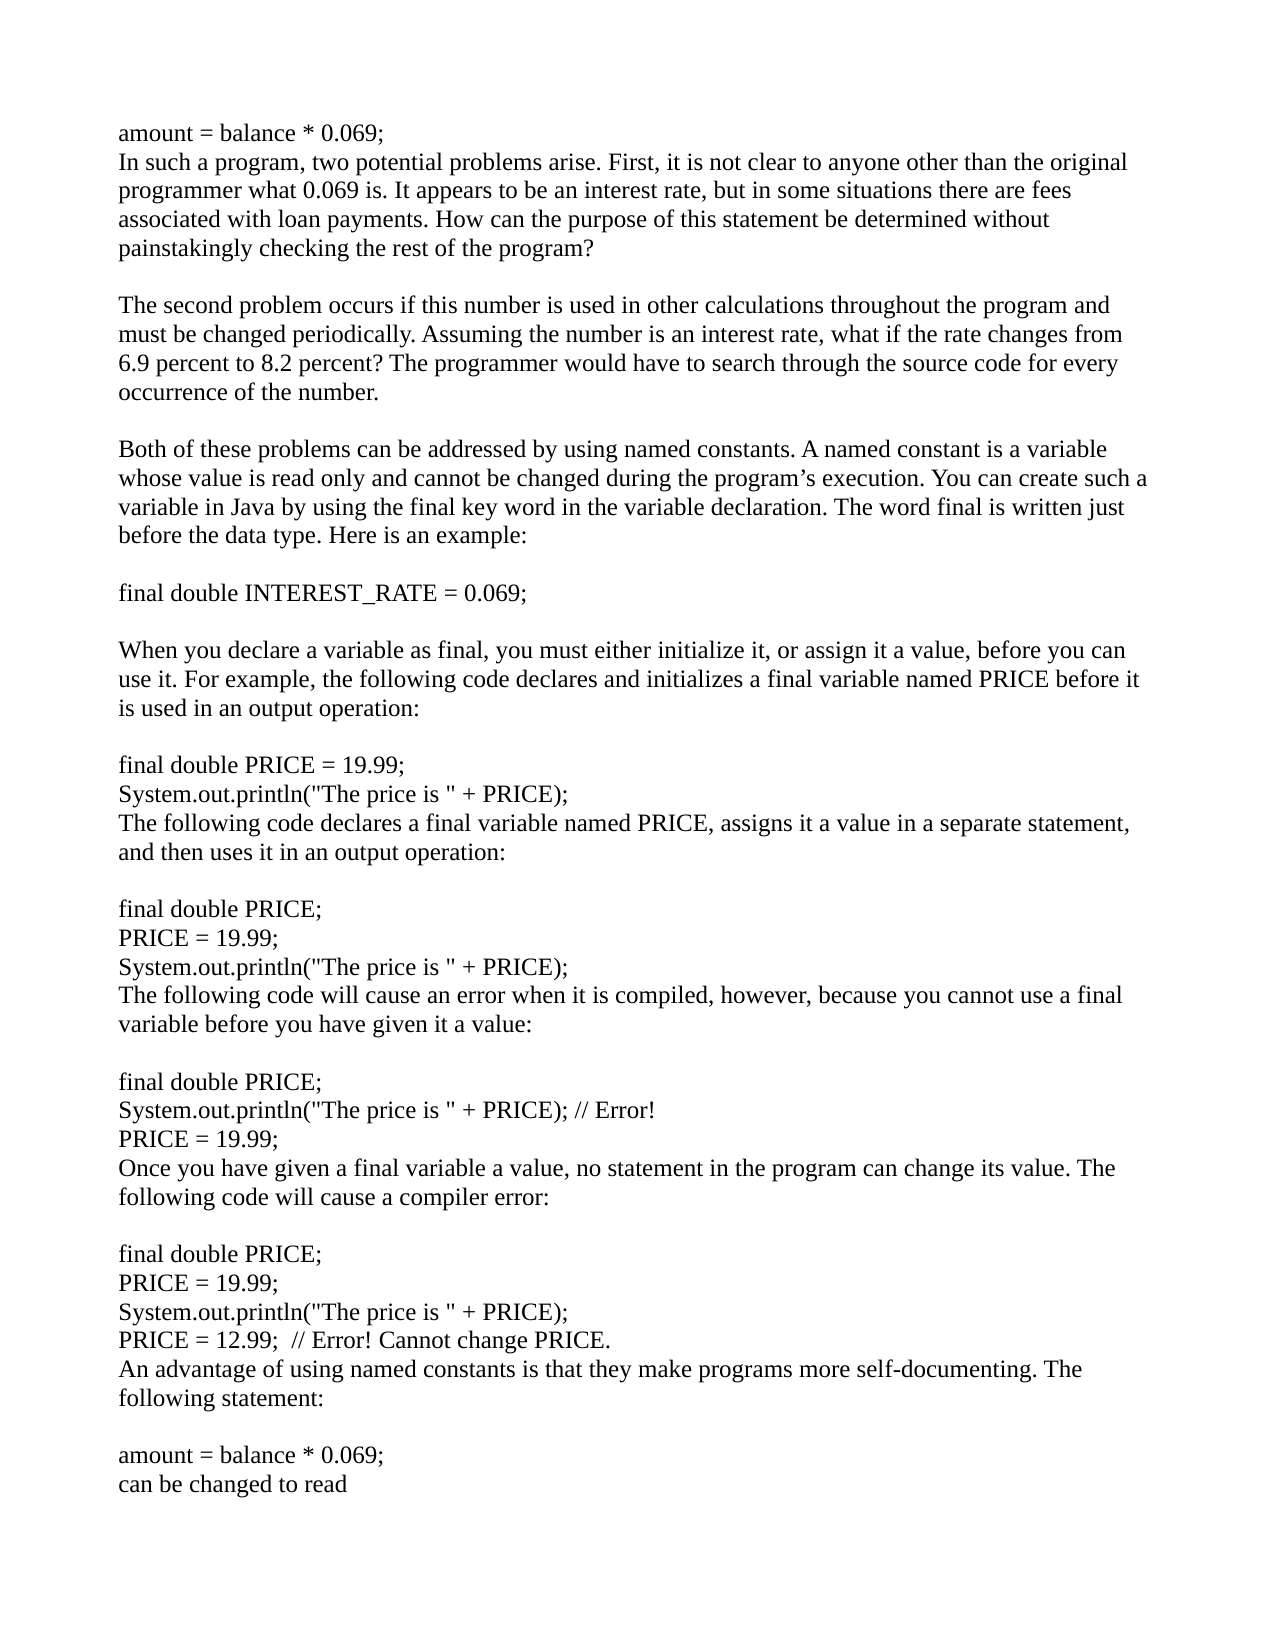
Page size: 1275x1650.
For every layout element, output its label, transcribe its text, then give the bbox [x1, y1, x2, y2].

text Once you have given a final variable a value, no statement in the program can change its value. The following code will cause a compiler error: [118, 1153, 1157, 1211]
text PRICE = 19.99; [118, 1268, 1157, 1297]
text amount = balance * 0.069; [118, 118, 1157, 147]
text System.out.println("The price is " + PRICE); [118, 779, 1157, 808]
text An advantage of using named constants is that they make programs more self-documenting. The following statement: [118, 1354, 1157, 1412]
text final double PRICE; [118, 1067, 1157, 1096]
text final double PRICE = 19.99; [118, 751, 1157, 779]
text System.out.println("The price is " + PRICE); [118, 1297, 1157, 1326]
text final double PRICE; [118, 1239, 1157, 1268]
text can be changed to read [118, 1469, 1157, 1498]
text In such a program, two potential problems arise. First, it is not clear to anyone other than the original programmer what 0.069 is. It appears to be an interest rate, but in some situations there are fees associated with loan payments. How can the purpose of this statement be determined without painstakingly checking the rest of the program? [118, 147, 1157, 262]
text When you declare a variable as final, you must either initialize it, or assign it a value, before you can use it. For example, the following code declares and initializes a final variable named PRICE before it is used in an output operation: [118, 636, 1157, 722]
text PRICE = 12.99; // Error! Cannot change PRICE. [118, 1326, 1157, 1354]
text PRICE = 19.99; [118, 923, 1157, 952]
text amount = balance * 0.069; [118, 1441, 1157, 1469]
text The following code will cause an error when it is compiled, however, because you cannot use a final variable before you have given it a value: [118, 981, 1157, 1038]
text The following code declares a final variable named PRICE, assigns it a value in a separate statement, and then uses it in an output operation: [118, 808, 1157, 866]
text System.out.println("The price is " + PRICE); [118, 952, 1157, 981]
text PRICE = 19.99; [118, 1124, 1157, 1153]
text System.out.println("The price is " + PRICE); // Error! [118, 1096, 1157, 1124]
text Both of these problems can be addressed by using named constants. A named constant is a variable whose value is read only and cannot be changed during the program’s execution. You can create such a variable in Java by using the final key word in the variable declaration. The word final is written just before the data type. Here is an example: [118, 434, 1157, 549]
text final double INTEREST_RATE = 0.069; [118, 578, 1157, 607]
text The second problem occurs if this number is used in other calculations throughout the program and must be changed periodically. Assuming the number is an interest rate, what if the rate changes from 6.9 percent to 8.2 percent? The programmer would have to search through the source code for every occurrence of the number. [118, 291, 1157, 406]
text final double PRICE; [118, 894, 1157, 923]
